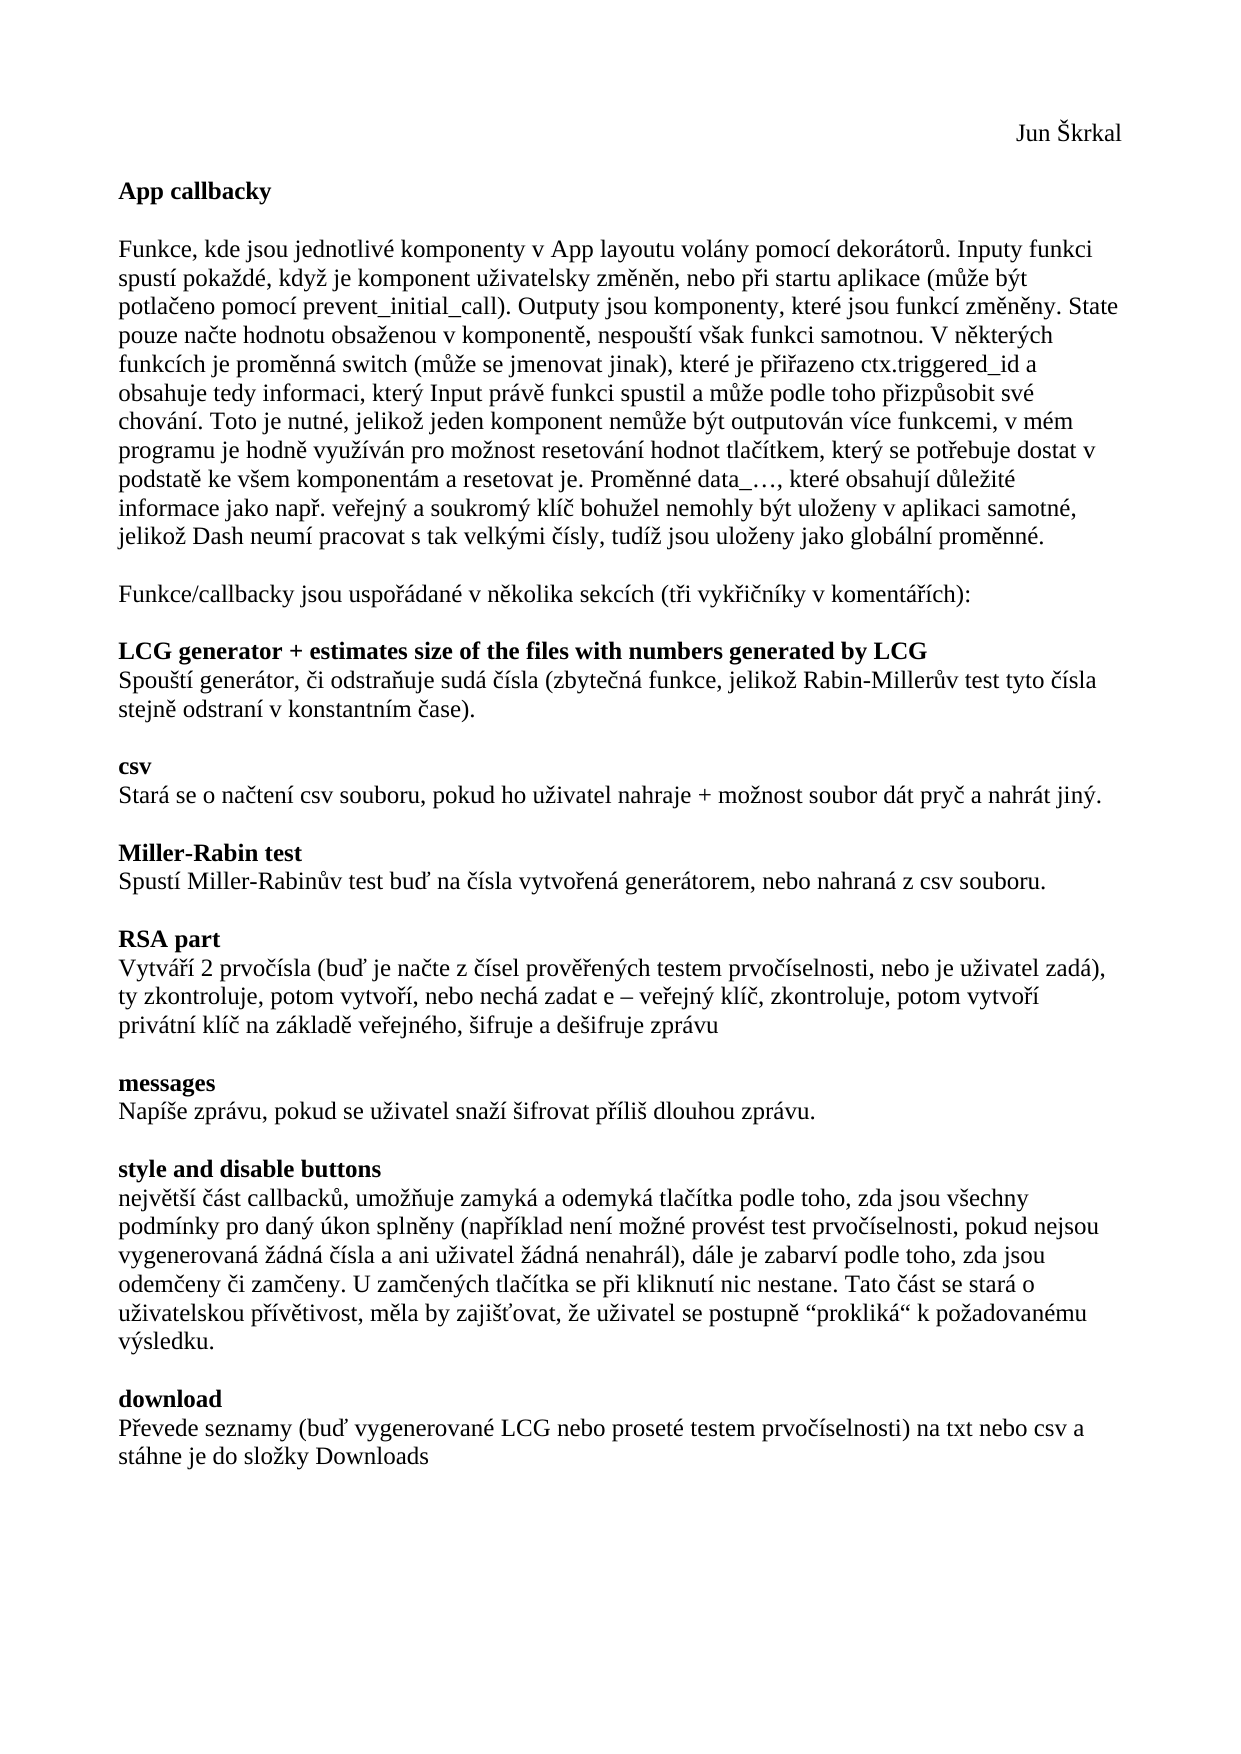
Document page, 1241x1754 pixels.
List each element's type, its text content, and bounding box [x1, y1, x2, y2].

text style and disable buttons [118, 1154, 1122, 1183]
text csv [118, 751, 1122, 780]
text největší část callbacků, umožňuje zamyká a odemyká tlačítka podle toho, zda jsou všechny podmínky pro daný úkon splněny (například není možné provést test prvočíselnosti, pokud nejsou vygenerovaná žádná čísla a ani uživatel žádná nenahrál), dále je zabarví podle toho, zda jsou odemčeny či zamčeny. U zamčených tlačítka se při kliknutí nic nestane. Tato část se stará o uživatelskou přívětivost, měla by zajišťovat, že uživatel se postupně “prokliká“ k požadovanému výsledku. [118, 1183, 1122, 1355]
text download [118, 1384, 1122, 1413]
text Vytváří 2 prvočísla (buď je načte z čísel prověřených testem prvočíselnosti, nebo je uživatel zadá), ty zkontroluje, potom vytvoří, nebo nechá zadat e – veřejný klíč, zkontroluje, potom vytvoří privátní klíč na základě veřejného, šifruje a dešifruje zprávu [118, 953, 1122, 1039]
text Funkce, kde jsou jednotlivé komponenty v App layoutu volány pomocí dekorátorů. Inputy funkci spustí pokaždé, když je komponent uživatelsky změněn, nebo při startu aplikace (může být potlačeno pomocí prevent_initial_call). Outputy jsou komponenty, které jsou funkcí změněny. State pouze načte hodnotu obsaženou v komponentě, nespouští však funkci samotnou. V některých funkcích je proměnná switch (může se jmenovat jinak), které je přiřazeno ctx.triggered_id a obsahuje tedy informaci, který Input právě funkci spustil a může podle toho přizpůsobit své chování. Toto je nutné, jelikož jeden komponent nemůže být outputován více funkcemi, v mém programu je hodně využíván pro možnost resetování hodnot tlačítkem, který se potřebuje dostat v podstatě ke všem komponentám a resetovat je. Proměnné data_…, které obsahují důležité informace jako např. veřejný a soukromý klíč bohužel nemohly být uloženy v aplikaci samotné, jelikož Dash neumí pracovat s tak velkými čísly, tudíž jsou uloženy jako globální proměnné. [118, 234, 1122, 550]
text App callbacky [118, 176, 1122, 205]
text Miller-Rabin test [118, 838, 1122, 866]
text Funkce/callbacky jsou uspořádané v několika sekcích (tři vykřičníky v komentářích): [118, 579, 1122, 608]
text Převede seznamy (buď vygenerované LCG nebo proseté testem prvočíselnosti) na txt nebo csv a stáhne je do složky Downloads [118, 1413, 1122, 1470]
text LCG generator + estimates size of the files with numbers generated by LCG [118, 636, 1122, 665]
text Spouští generátor, či odstraňuje sudá čísla (zbytečná funkce, jelikož Rabin-Millerův test tyto čísla stejně odstraní v konstantním čase). [118, 665, 1122, 723]
text Napíše zprávu, pokud se uživatel snaží šifrovat příliš dlouhou zprávu. [118, 1096, 1122, 1125]
text messages [118, 1068, 1122, 1096]
text Stará se o načtení csv souboru, pokud ho uživatel nahraje + možnost soubor dát pryč a nahrát jiný. [118, 780, 1122, 809]
text Spustí Miller-Rabinův test buď na čísla vytvořená generátorem, nebo nahraná z csv souboru. [118, 866, 1122, 895]
text RSA part [118, 924, 1122, 953]
